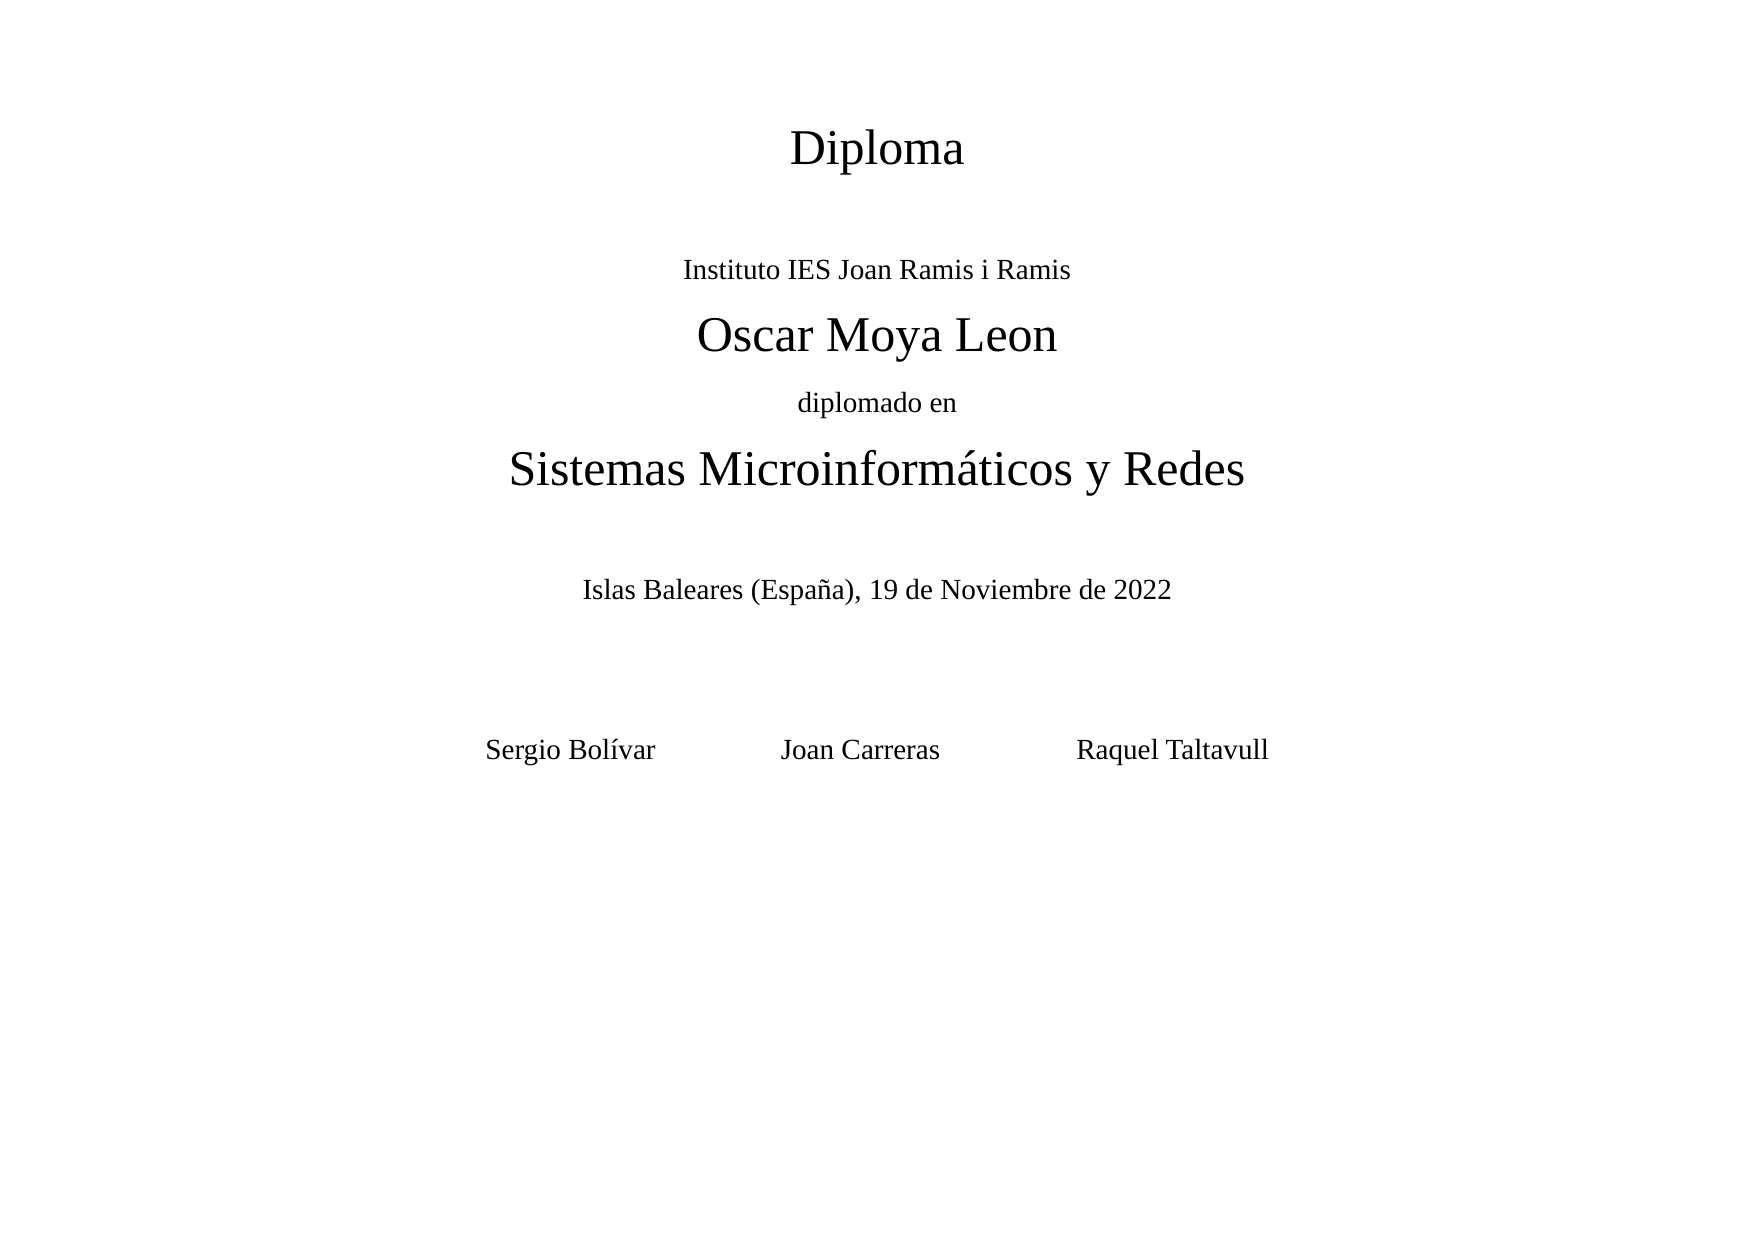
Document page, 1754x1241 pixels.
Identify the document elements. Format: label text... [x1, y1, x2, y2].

text diplomado en [118, 386, 1636, 419]
text Diploma [118, 118, 1636, 176]
text Sergio Bolívar Joan Carreras Raquel Taltavull [118, 732, 1636, 765]
text Oscar Moya Leon [118, 305, 1636, 362]
text Sistemas Microinformáticos y Redes [118, 439, 1636, 496]
text Islas Baleares (España), 19 de Noviembre de 2022 [118, 572, 1636, 606]
text Instituto IES Joan Ramis i Ramis [118, 252, 1636, 285]
